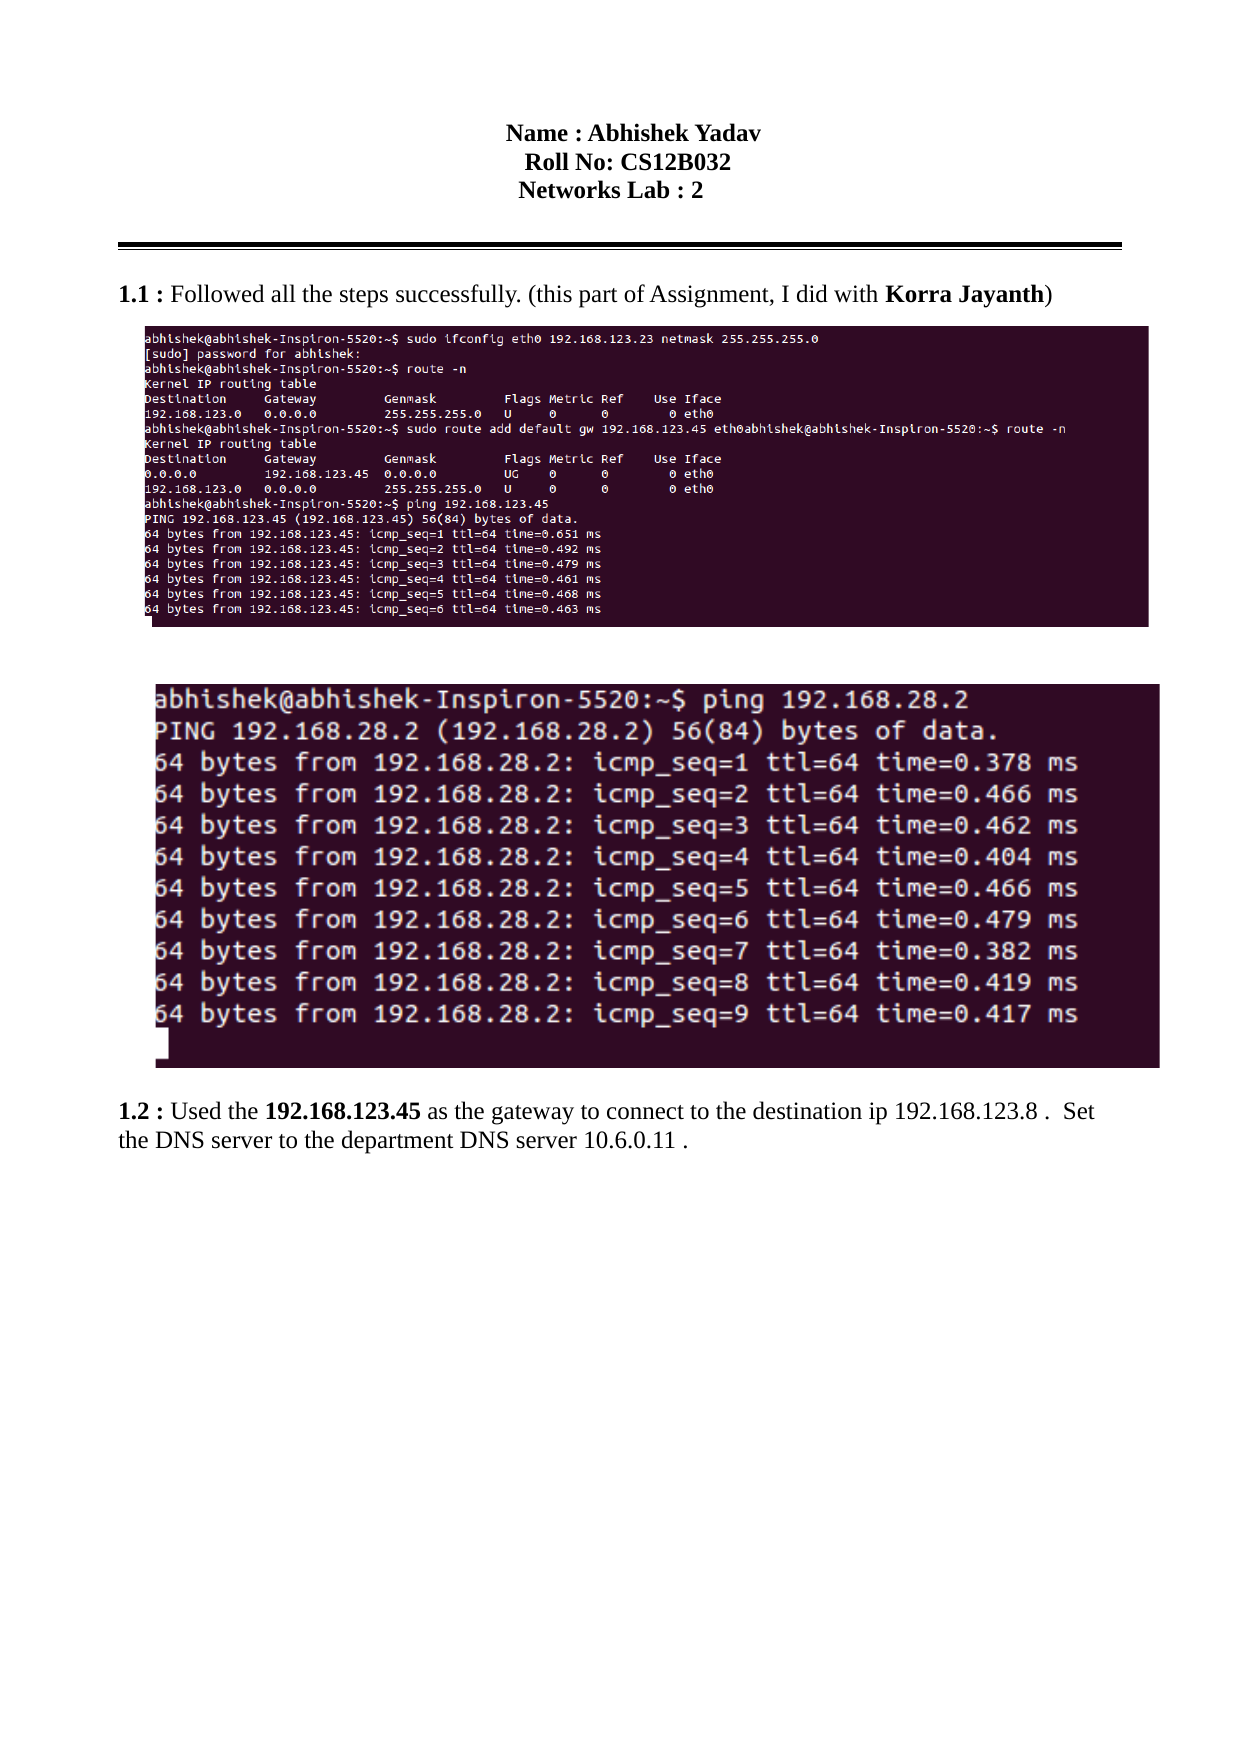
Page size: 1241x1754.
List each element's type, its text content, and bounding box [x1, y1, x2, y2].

picture [144, 326, 1149, 627]
text 1.2 : Used the 192.168.123.45 as the gateway to connect to the destination ip 192.168.123.8 . Set the DNS server to the department DNS server 10.6.0.11 . [118, 1096, 1122, 1154]
picture [155, 684, 1160, 1068]
text 1.1 : Followed all the steps successfully. (this part of Assignment, I did with Korra Jayanth) [118, 279, 1122, 308]
text Name : Abhishek Yadav [118, 118, 1122, 147]
text Networks Lab : 2 [118, 176, 1122, 204]
text Roll No: CS12B032 [118, 147, 1122, 176]
